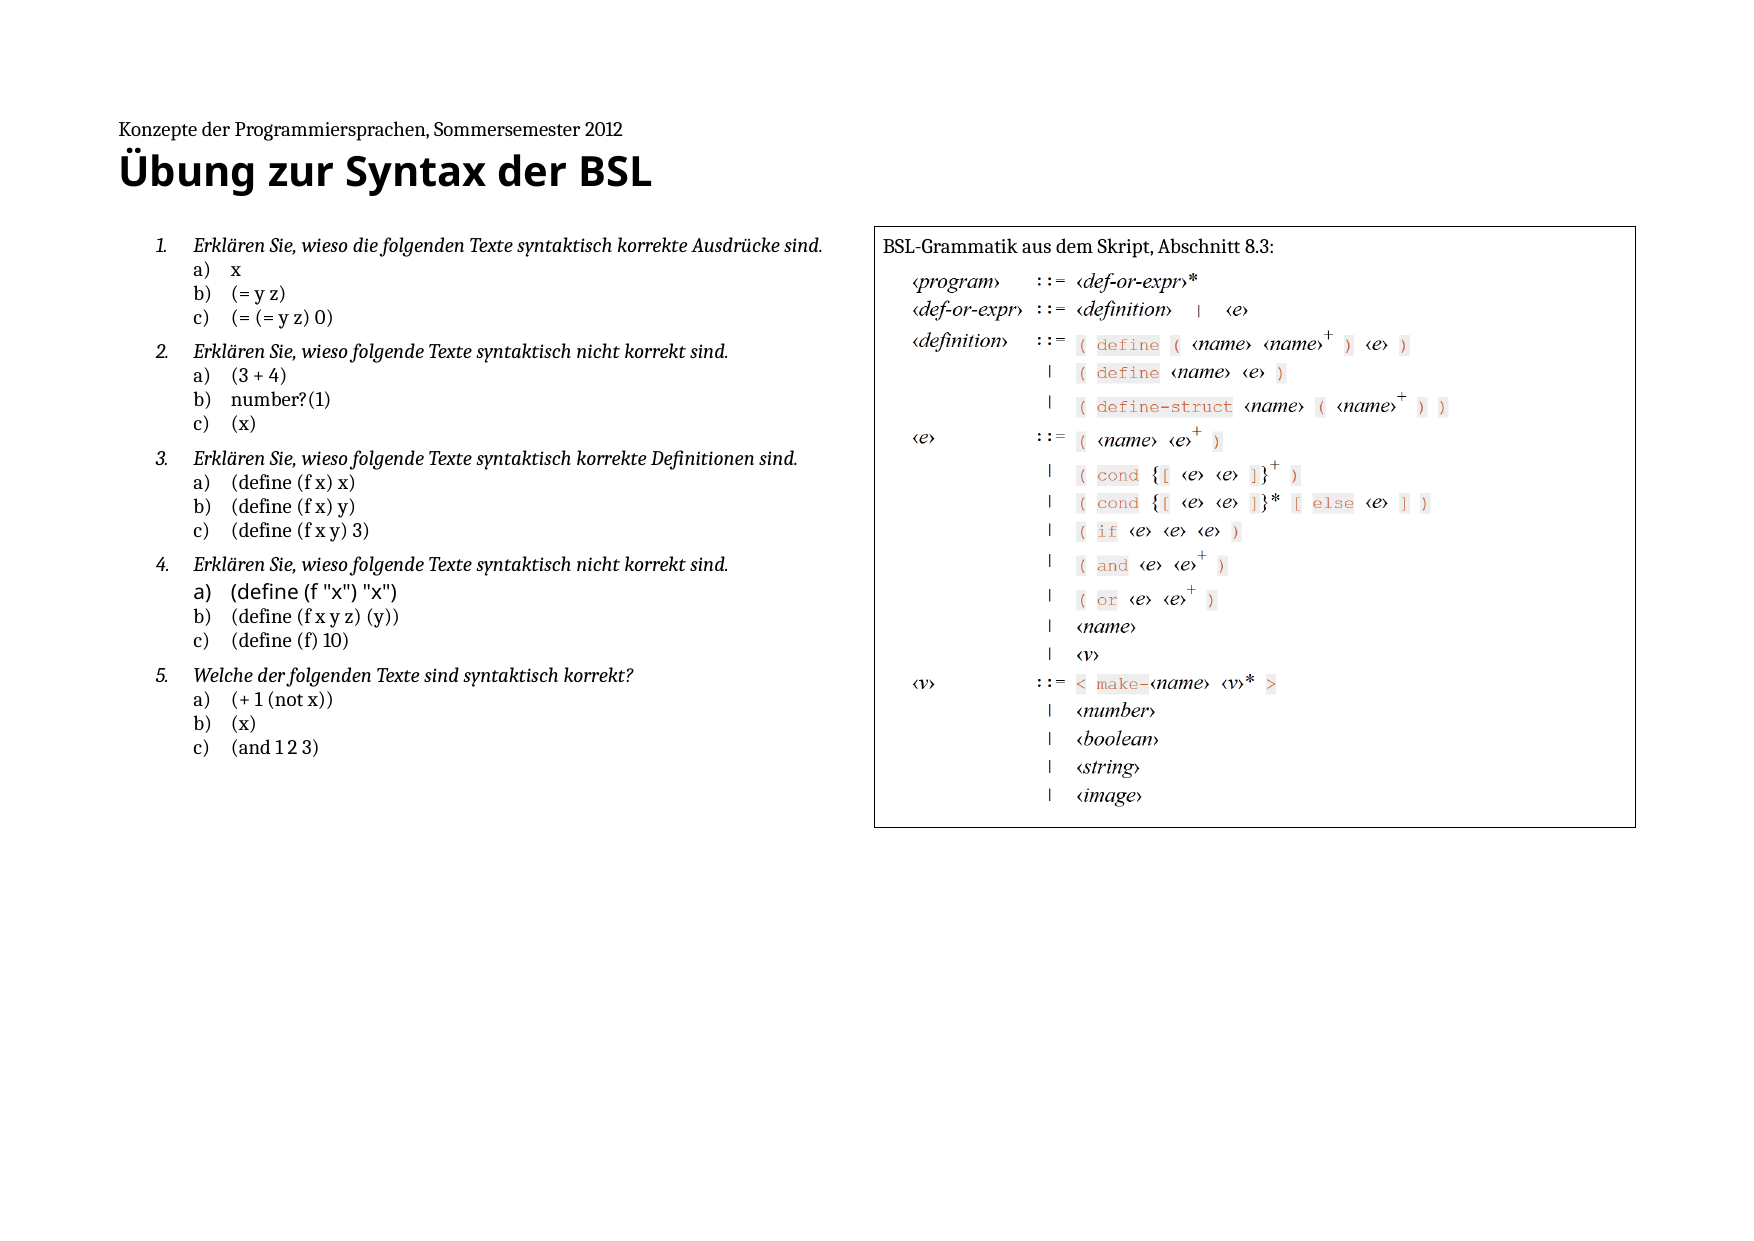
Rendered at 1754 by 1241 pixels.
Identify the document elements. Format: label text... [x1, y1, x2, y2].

list (= (= y z) 0) [193, 305, 874, 329]
picture [882, 258, 1470, 819]
list (define (f x y z) (y)) [193, 605, 874, 629]
list Erklären Sie, wieso folgende Texte syntaktisch nicht korrekt sind. [156, 340, 874, 364]
list (define (f) 10) [193, 629, 874, 653]
list BSL-Grammatik aus dem Skript, Abschnitt 8.3: [883, 234, 1627, 818]
list (and 1 2 3) [193, 736, 874, 759]
list Erklären Sie, wieso folgende Texte syntaktisch korrekte Definitionen sind. [156, 446, 874, 470]
list (define (f "x") "x") [193, 577, 874, 605]
list (define (f x) x) [193, 470, 874, 494]
text Übung zur Syntax der BSL [118, 142, 1636, 199]
list [875, 227, 1635, 827]
list (x) [193, 712, 874, 736]
list (x) [193, 412, 874, 436]
list (= y z) [193, 281, 874, 305]
list Erklären Sie, wieso folgende Texte syntaktisch nicht korrekt sind. [156, 553, 874, 577]
list (define (f x) y) [193, 494, 874, 518]
list Welche der folgenden Texte sind syntaktisch korrekt? [156, 664, 874, 688]
list (define (f x y) 3) [193, 518, 874, 542]
list (3 + 4) [193, 364, 874, 388]
text Konzepte der Programmiersprachen, Sommersemester 2012 [118, 118, 1636, 142]
list Erklären Sie, wieso die folgenden Texte syntaktisch korrekte Ausdrücke sind. [156, 233, 874, 257]
list number?(1) [193, 388, 874, 412]
list x [193, 257, 874, 281]
list (+ 1 (not x)) [193, 688, 874, 712]
